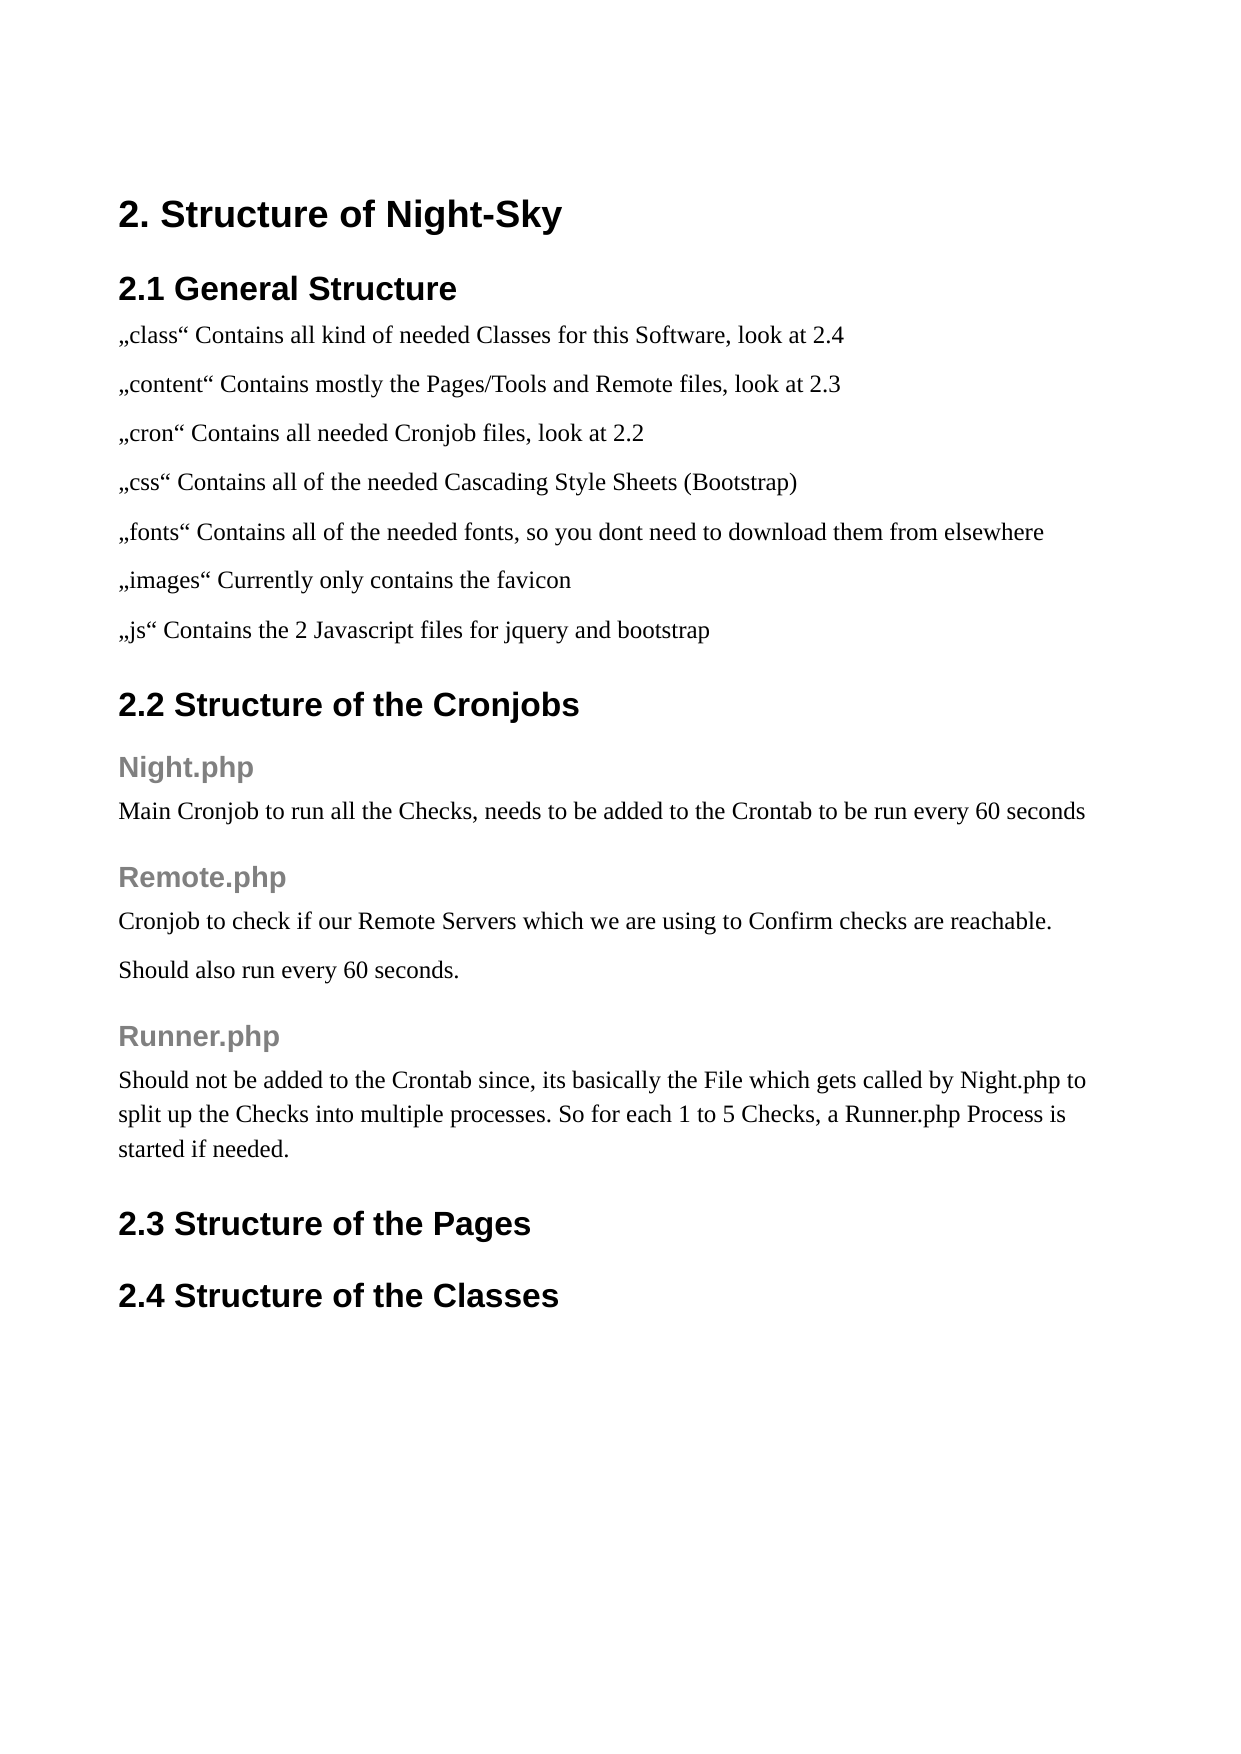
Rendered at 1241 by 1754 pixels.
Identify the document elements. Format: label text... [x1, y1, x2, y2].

subtitle 2.1 General Structure [118, 269, 1122, 308]
text „class“ Contains all kind of needed Classes for this Software, look at 2.4 [118, 320, 1122, 349]
text „js“ Contains the 2 Javascript files for jquery and bootstrap [118, 615, 1122, 643]
text „content“ Contains mostly the Pages/Tools and Remote files, look at 2.3 [118, 369, 1122, 398]
text Should also run every 60 seconds. [118, 955, 1122, 984]
subtitle 2.2 Structure of the Cronjobs [118, 684, 1122, 723]
text Should not be added to the Crontab since, its basically the File which gets called by Night.php to split up the Checks into multiple processes. So for each 1 to 5 Checks, a Runner.php Process is started if needed. [118, 1065, 1122, 1162]
subtitle Night.php [118, 750, 1122, 784]
text „fonts“ Contains all of the needed fonts, so you dont need to download them from elsewhere [118, 517, 1122, 545]
subtitle 2. Structure of Night-Sky [118, 192, 1122, 236]
text „css“ Contains all of the needed Cascading Style Sheets (Bootstrap) [118, 467, 1122, 496]
subtitle 2.3 Structure of the Pages [118, 1204, 1122, 1242]
subtitle 2.4 Structure of the Classes [118, 1276, 1122, 1314]
text „images“ Currently only contains the favicon [118, 566, 1122, 594]
text „cron“ Contains all needed Cronjob files, look at 2.2 [118, 418, 1122, 447]
subtitle Runner.php [118, 1019, 1122, 1052]
text Cronjob to check if our Remote Servers which we are using to Confirm checks are reachable. [118, 906, 1122, 935]
subtitle Remote.php [118, 860, 1122, 893]
text Main Cronjob to run all the Checks, needs to be added to the Crontab to be run every 60 seconds [118, 796, 1122, 825]
